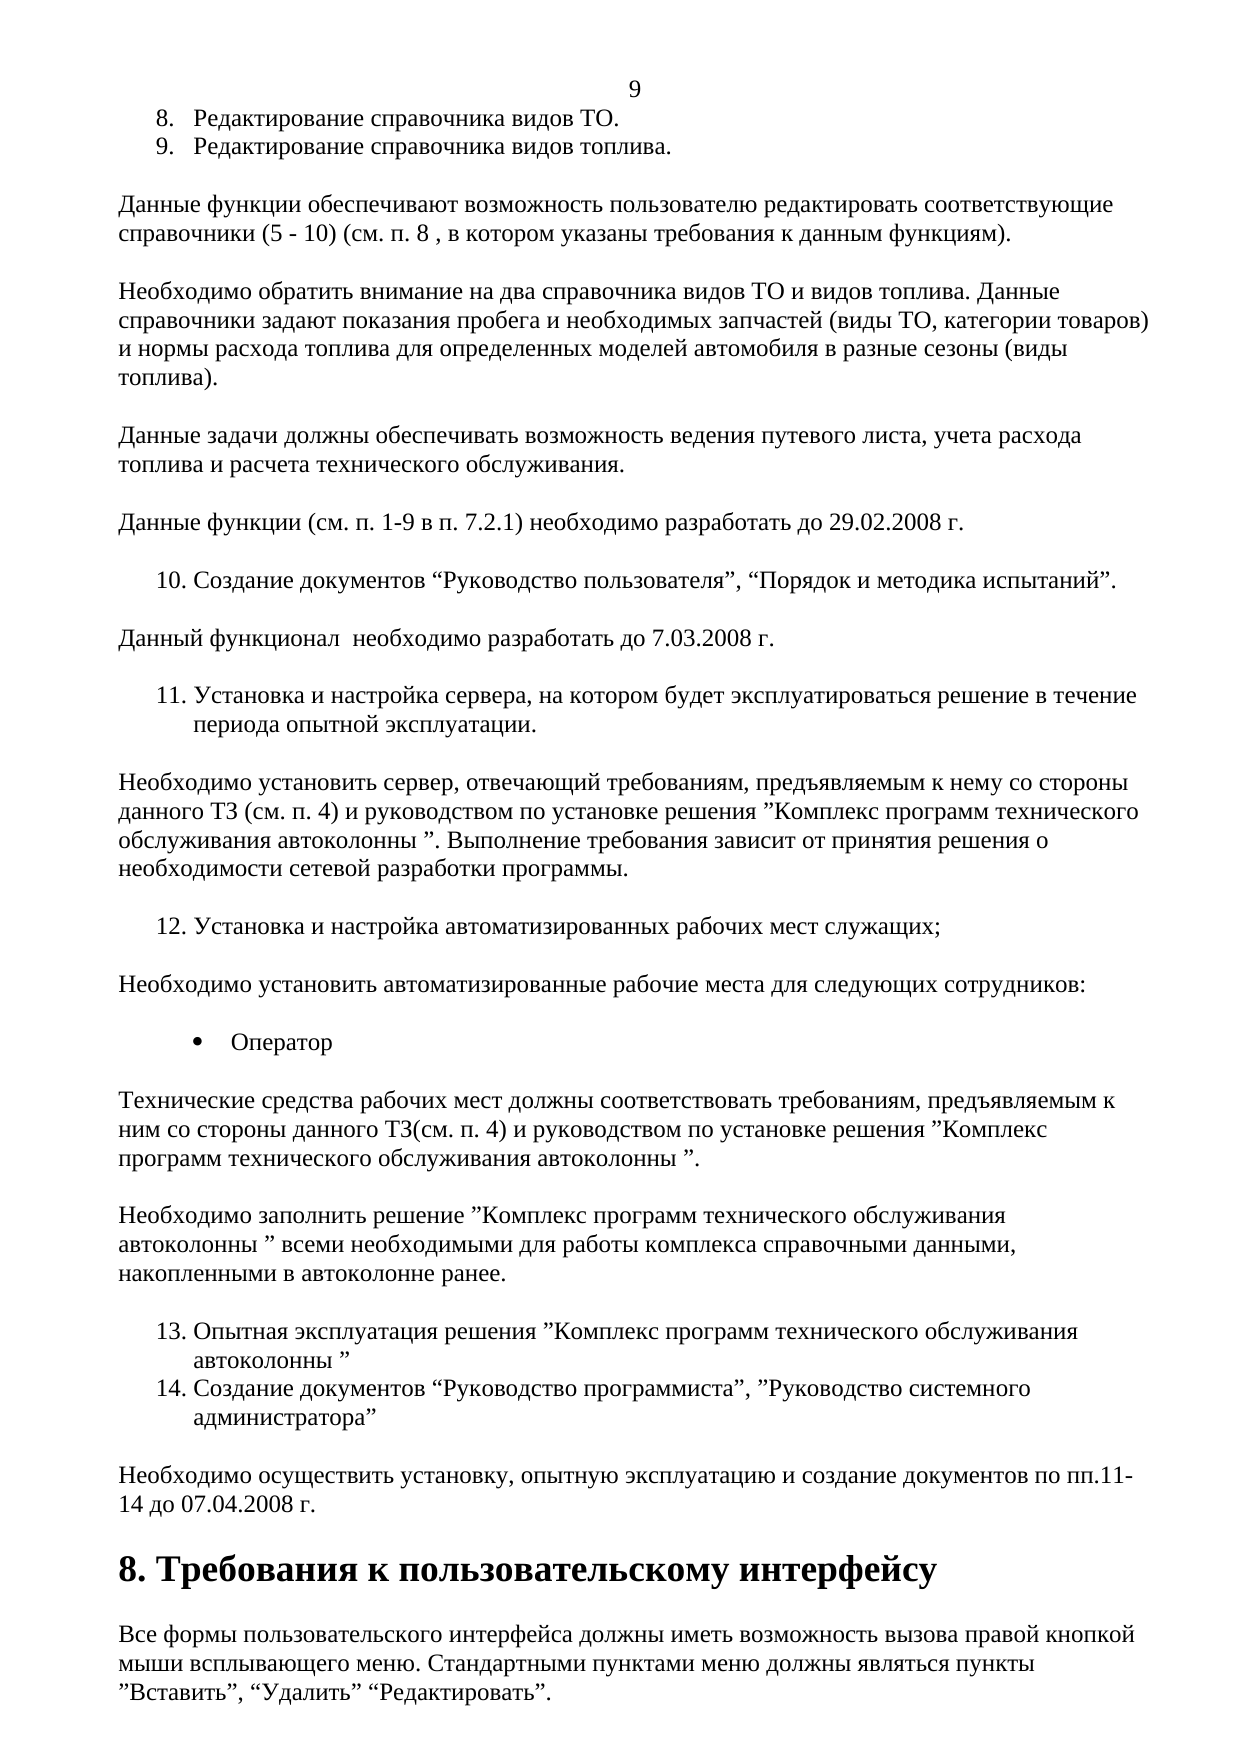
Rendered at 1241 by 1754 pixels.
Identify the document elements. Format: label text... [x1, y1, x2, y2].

list Редактирование справочника видов ТО. [156, 103, 1151, 131]
text Необходимо осуществить установку, опытную эксплуатацию и создание документов по пп.11-14 до 07.04.2008 г. [118, 1460, 1151, 1518]
list Опытная эксплуатация решения ”Комплекс программ технического обслуживания автоколонны ” [156, 1316, 1151, 1373]
text Технические средства рабочих мест должны соответствовать требованиям, предъявляемым к ним со стороны данного ТЗ(см. п. 4) и руководством по установке решения ”Комплекс программ технического обслуживания автоколонны ”. [118, 1085, 1151, 1171]
list Редактирование справочника видов топлива. [156, 131, 1151, 160]
text Данные функции (см. п. 1-9 в п. 7.2.1) необходимо разработать до 29.02.2008 г. [118, 507, 1151, 536]
text Данные функции обеспечивают возможность пользователю редактировать соответствующие справочники (5 - 10) (см. п. 8 , в котором указаны требования к данным функциям). [118, 189, 1151, 247]
subtitle 8. Требования к пользовательскому интерфейсу [118, 1547, 1151, 1590]
text Необходимо обратить внимание на два справочника видов ТО и видов топлива. Данные справочники задают показания пробега и необходимых запчастей (виды ТО, категории товаров) и нормы расхода топлива для определенных моделей автомобиля в разные сезоны (виды топлива). [118, 276, 1151, 391]
list Установка и настройка автоматизированных рабочих мест служащих; [156, 911, 1151, 940]
text Необходимо установить сервер, отвечающий требованиям, предъявляемым к нему со стороны данного ТЗ (см. п. 4) и руководством по установке решения ”Комплекс программ технического обслуживания автоколонны ”. Выполнение требования зависит от принятия решения о необходимости сетевой разработки программы. [118, 767, 1151, 882]
list Установка и настройка сервера, на котором будет эксплуатироваться решение в течение периода опытной эксплуатации. [156, 681, 1151, 738]
text Все формы пользовательского интерфейса должны иметь возможность вызова правой кнопкой мыши всплывающего меню. Стандартными пунктами меню должны являться пункты ”Вставить”, “Удалить” “Редактировать”. [118, 1619, 1151, 1705]
text Необходимо заполнить решение ”Комплекс программ технического обслуживания автоколонны ” всеми необходимыми для работы комплекса справочными данными, накопленными в автоколонне ранее. [118, 1201, 1151, 1287]
text Данный функционал необходимо разработать до 7.03.2008 г. [118, 623, 1151, 651]
list Создание документов “Руководство пользователя”, “Порядок и методика испытаний”. [156, 565, 1151, 593]
list Создание документов “Руководство программиста”, ”Руководство системного администратора” [156, 1373, 1151, 1431]
list Оператор [193, 1027, 1151, 1056]
text Необходимо установить автоматизированные рабочие места для следующих сотрудников: [118, 969, 1151, 998]
text Данные задачи должны обеспечивать возможность ведения путевого листа, учета расхода топлива и расчета технического обслуживания. [118, 420, 1151, 478]
